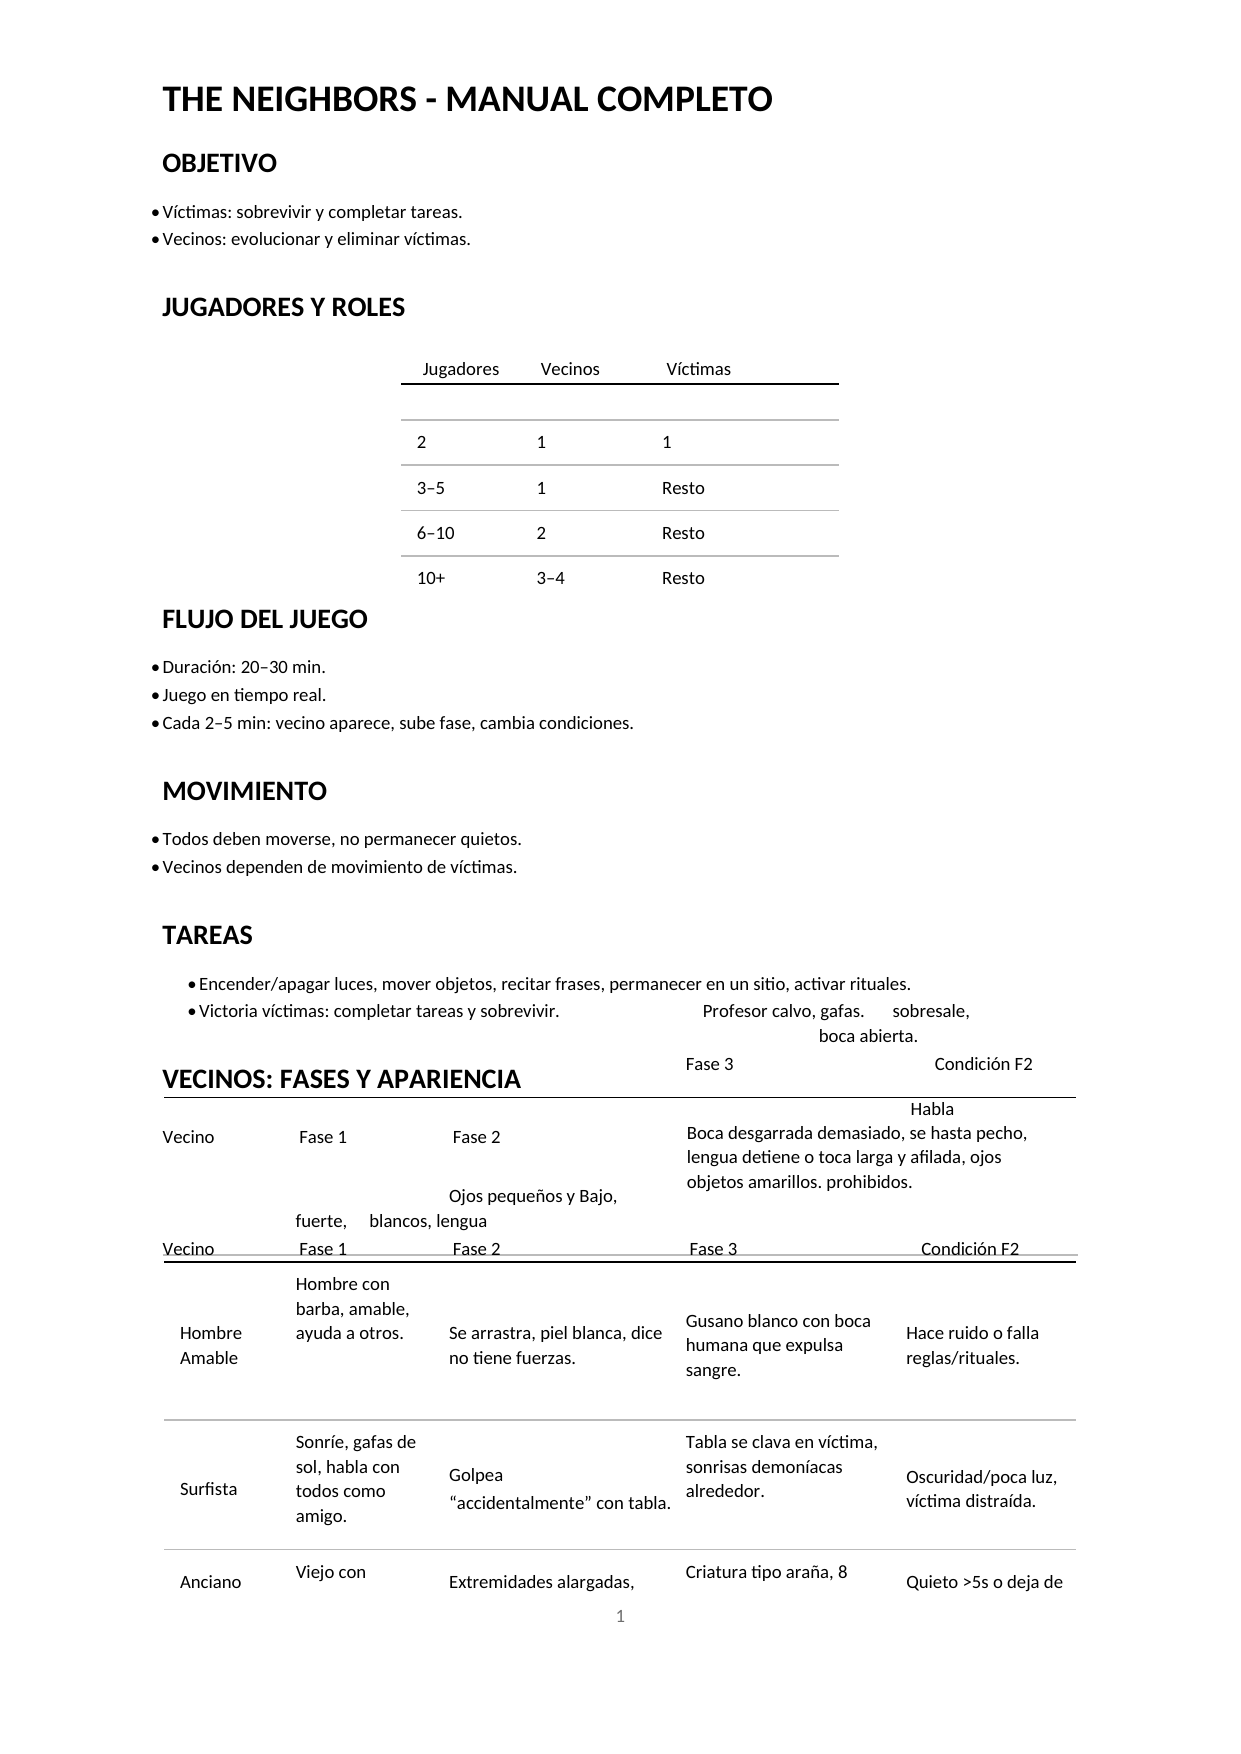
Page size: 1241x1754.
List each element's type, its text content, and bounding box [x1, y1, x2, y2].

table_cell Criatura tipo araña, 8 [686, 1550, 906, 1604]
table_header Hace ruido o falla reglas/rituales. [906, 1263, 1076, 1419]
table_header Hombre Amable [164, 1263, 296, 1419]
list Encender/apagar luces, mover objetos, recitar frases, permanecer en un sitio, activar rituales. [187, 972, 1047, 995]
list Vecinos: evolucionar y eliminar víctimas. [151, 227, 1047, 250]
text THE NEIGHBORS - MANUAL COMPLETO [162, 75, 1047, 121]
list Duración: 20–30 min. [151, 656, 1047, 679]
table_cell Golpea “accidentalmente” con tabla. [449, 1421, 686, 1549]
text Jugadores Vecinos Víctimas [162, 353, 1047, 381]
table_cell 6–10 [401, 511, 536, 555]
table_cell 1 [536, 421, 662, 464]
list Victoria víctimas: completar tareas y sobrevivir. [187, 999, 635, 1022]
table_cell Sonríe, gafas de sol, habla con todos como amigo. [296, 1421, 449, 1549]
table_cell 3–4 [536, 557, 662, 601]
table_cell 3–5 [401, 466, 536, 510]
list Todos deben moverse, no permanecer quietos. [151, 828, 1047, 851]
table_cell 10+ [401, 557, 536, 601]
table_header Gusano blanco con boca humana que expulsa sangre. [686, 1263, 906, 1419]
list Juego en tiempo real. [151, 683, 1047, 706]
table_cell 2 [401, 421, 536, 464]
table_cell Extremidades alargadas, [449, 1550, 686, 1604]
list Vecinos dependen de movimiento de víctimas. [151, 855, 1047, 878]
table_header [401, 385, 536, 419]
table_cell Oscuridad/poca luz, víctima distraída. [906, 1421, 1076, 1549]
table_cell Anciano [164, 1550, 296, 1604]
table_cell Quieto >5s o deja de [906, 1550, 1076, 1604]
table_cell 1 [662, 421, 839, 464]
text Boca desgarrada demasiado, se hasta pecho, lengua detiene o toca larga y afilada, ojos objetos amarillos. prohibidos. [687, 1121, 1033, 1193]
subtitle OBJETIVO [162, 145, 1047, 179]
list Víctimas: sobrevivir y completar tareas. [151, 200, 1047, 223]
text Habla [831, 1098, 1033, 1120]
text Profesor calvo, gafas. sobresale, boca abierta. [703, 999, 984, 1047]
text Fase 3 Condición F2 [686, 1052, 1033, 1074]
table_cell Viejo con [296, 1550, 449, 1604]
subtitle TAREAS [162, 917, 1047, 952]
table_cell Surfista [164, 1421, 296, 1549]
table_header [662, 385, 839, 419]
list Cada 2–5 min: vecino aparece, sube fase, cambia condiciones. [151, 711, 1047, 734]
table_cell Resto [662, 557, 839, 601]
subtitle VECINOS: FASES Y APARIENCIA [162, 1061, 635, 1096]
table_cell Resto [662, 466, 839, 510]
subtitle MOVIMIENTO [162, 773, 1047, 807]
table_cell 2 [536, 511, 662, 555]
subtitle FLUJO DEL JUEGO [162, 601, 1047, 636]
table_header Hombre con barba, amable, ayuda a otros. [296, 1263, 449, 1419]
table_cell 1 [536, 466, 662, 510]
text Ojos pequeños y Bajo, fuerte, blancos, lengua [295, 1184, 635, 1232]
subtitle JUGADORES Y ROLES [162, 289, 1047, 324]
text Vecino Fase 1 Fase 2 [164, 1125, 635, 1148]
table_cell Tabla se clava en víctima, sonrisas demoníacas alrededor. [686, 1421, 906, 1549]
table_cell Resto [662, 511, 839, 555]
table_header Se arrastra, piel blanca, dice no tiene fuerzas. [449, 1263, 686, 1419]
text Vecino Fase 1 Fase 2 Fase 3 Condición F2 [164, 1237, 1019, 1254]
table_header [536, 385, 662, 419]
text [162, 1255, 1019, 1259]
